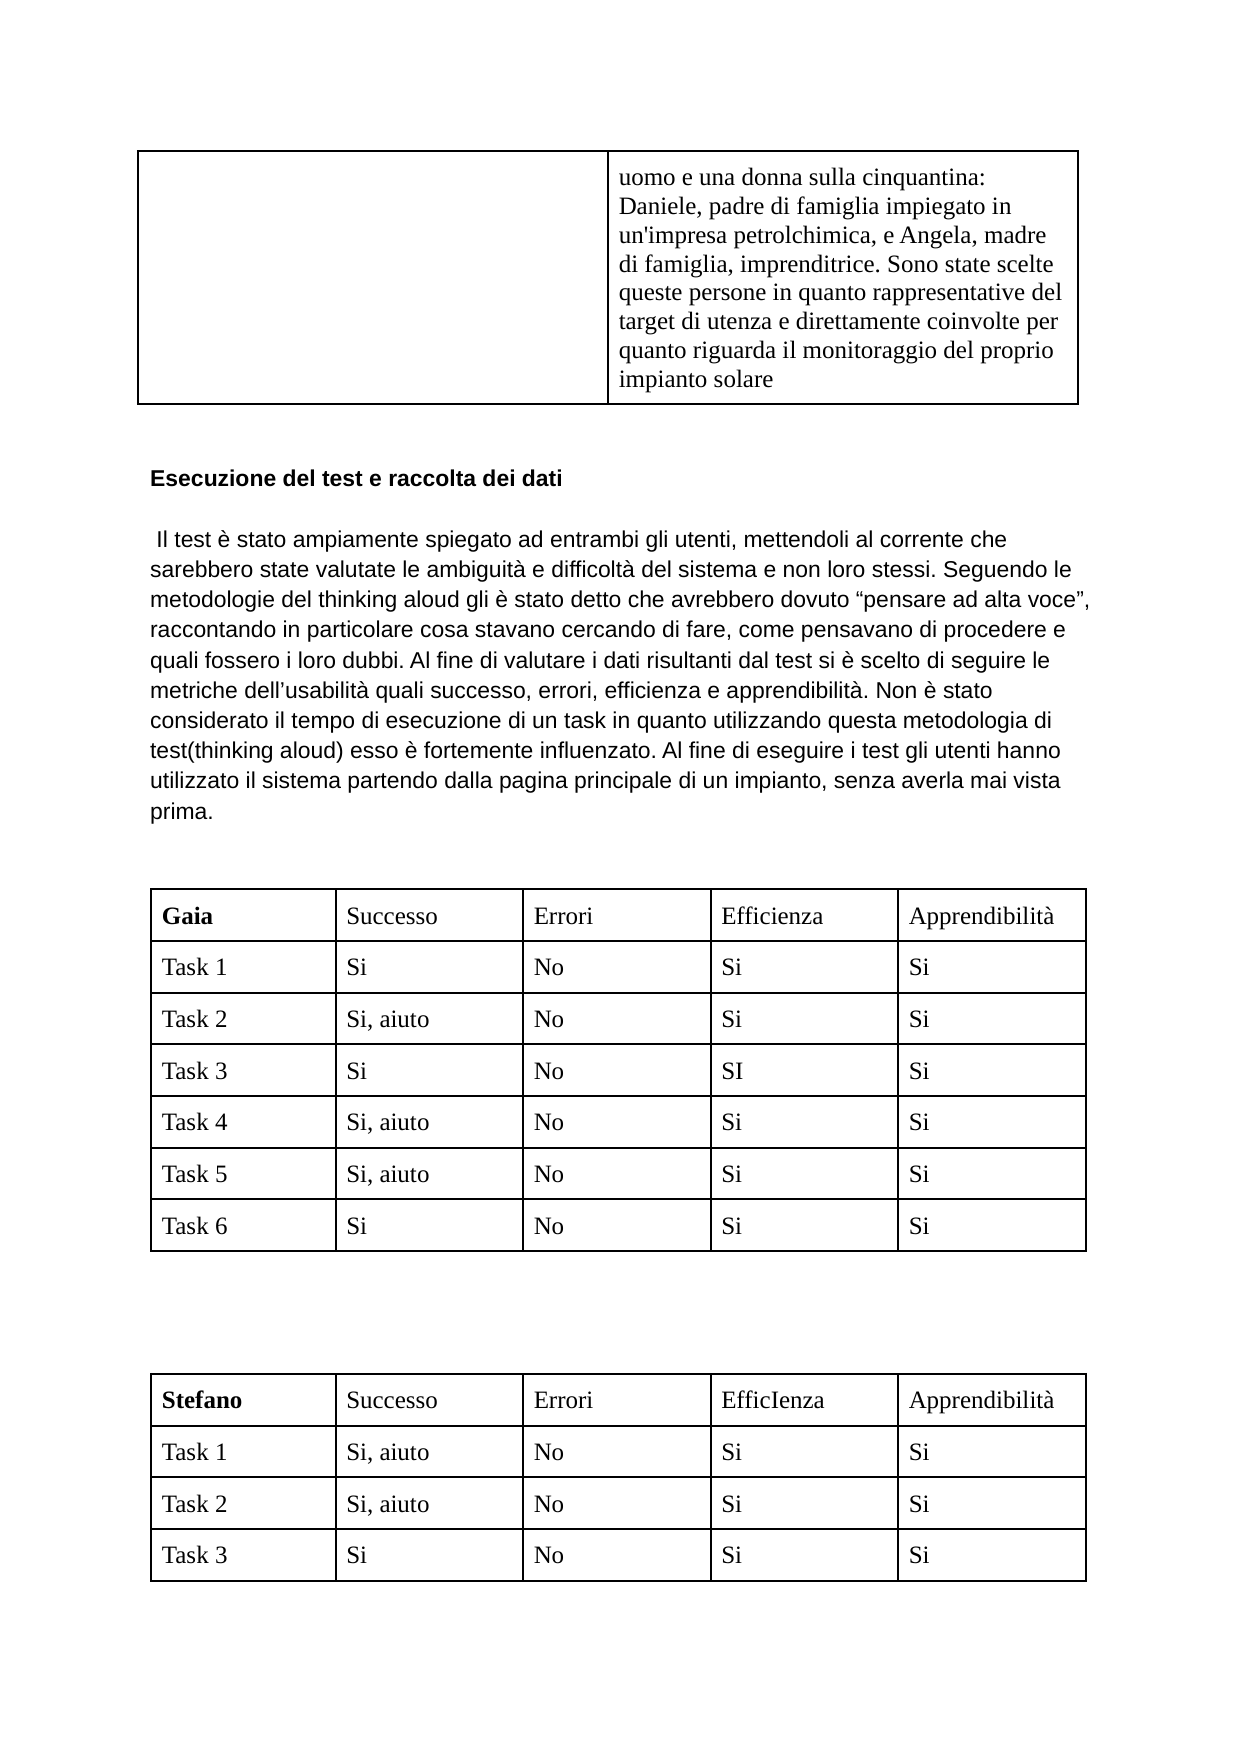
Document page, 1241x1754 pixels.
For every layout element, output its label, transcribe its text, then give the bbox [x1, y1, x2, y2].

table_cell [139, 152, 607, 403]
table_header Efficienza [712, 890, 897, 940]
table_cell No [524, 1200, 710, 1250]
table_cell Si [337, 1530, 522, 1579]
table_header Gaia [152, 890, 335, 940]
table_cell Si [712, 1427, 897, 1476]
table_cell Si [899, 1478, 1085, 1528]
table_cell Si, aiuto [337, 1478, 522, 1528]
table_cell Task 6 [152, 1200, 335, 1250]
table_header Apprendibilità [899, 890, 1085, 940]
table_cell No [524, 1097, 710, 1147]
table_cell Task 5 [152, 1149, 335, 1198]
table_cell Si [712, 1530, 897, 1579]
text Esecuzione del test e raccolta dei dati [150, 465, 1090, 492]
table_cell Si [899, 942, 1085, 992]
table_header Apprendibilità [899, 1375, 1085, 1424]
table_cell Task 2 [152, 1478, 335, 1528]
table_cell Task 1 [152, 1427, 335, 1476]
table_cell Task 3 [152, 1045, 335, 1095]
table_cell Si [337, 1045, 522, 1095]
table_cell No [524, 1530, 710, 1579]
text Il test è stato ampiamente spiegato ad entrambi gli utenti, mettendoli al corrente che sarebbero state valutate le ambiguità e difficoltà del sistema e non loro stessi. Seguendo le metodologie del thinking aloud gli è stato detto che avrebbero dovuto “pensare ad alta voce”, raccontando in particolare cosa stavano cercando di fare, come pensavano di procedere e quali fossero i loro dubbi. Al fine di valutare i dati risultanti dal test si è scelto di seguire le metriche dell’usabilità quali successo, errori, efficienza e apprendibilità. Non è stato considerato il tempo di esecuzione di un task in quanto utilizzando questa metodologia di test(thinking aloud) esso è fortemente influenzato. Al fine di eseguire i test gli utenti hanno utilizzato il sistema partendo dalla pagina principale di un impianto, senza averla mai vista prima. [150, 526, 1090, 824]
table_cell No [524, 942, 710, 992]
table_cell Task 1 [152, 942, 335, 992]
table_cell Si [712, 1149, 897, 1198]
table_cell No [524, 1149, 710, 1198]
table_cell No [524, 1045, 710, 1095]
table_cell Si [899, 1045, 1085, 1095]
table_cell No [524, 994, 710, 1043]
table_cell No [524, 1427, 710, 1476]
table_cell Si [712, 1097, 897, 1147]
table_cell Si, aiuto [337, 994, 522, 1043]
table_cell Si [899, 1200, 1085, 1250]
table_cell Si [899, 1530, 1085, 1579]
table_cell Si, aiuto [337, 1097, 522, 1147]
table_cell No [524, 1478, 710, 1528]
table_cell Si [337, 942, 522, 992]
table_cell Si [712, 942, 897, 992]
table_cell Si [899, 1427, 1085, 1476]
table_header Errori [524, 1375, 710, 1424]
table_cell Si [712, 994, 897, 1043]
table_cell Task 4 [152, 1097, 335, 1147]
table_header EfficIenza [712, 1375, 897, 1424]
table_header Errori [524, 890, 710, 940]
table_cell Si, aiuto [337, 1149, 522, 1198]
table_cell Si [712, 1200, 897, 1250]
table_cell Task 2 [152, 994, 335, 1043]
table_header Stefano [152, 1375, 335, 1424]
table_cell uomo e una donna sulla cinquantina: Daniele,​ padre di famiglia impiegato in un'impresa petrolchimica, e Angela, ​madre di famiglia, imprenditrice. Sono state scelte queste persone in quanto rappresentative del target di utenza e direttamente coinvolte per quanto riguarda il monitoraggio del proprio impianto solare [609, 152, 1077, 403]
table_header Successo [337, 1375, 522, 1424]
table_cell Si, aiuto [337, 1427, 522, 1476]
table_header Successo [337, 890, 522, 940]
table_cell Si [337, 1200, 522, 1250]
table_cell Si [899, 1149, 1085, 1198]
table_cell Si [899, 994, 1085, 1043]
table_cell Task 3 [152, 1530, 335, 1579]
table_cell Si [712, 1478, 897, 1528]
table_cell Si [899, 1097, 1085, 1147]
table_cell SI [712, 1045, 897, 1095]
